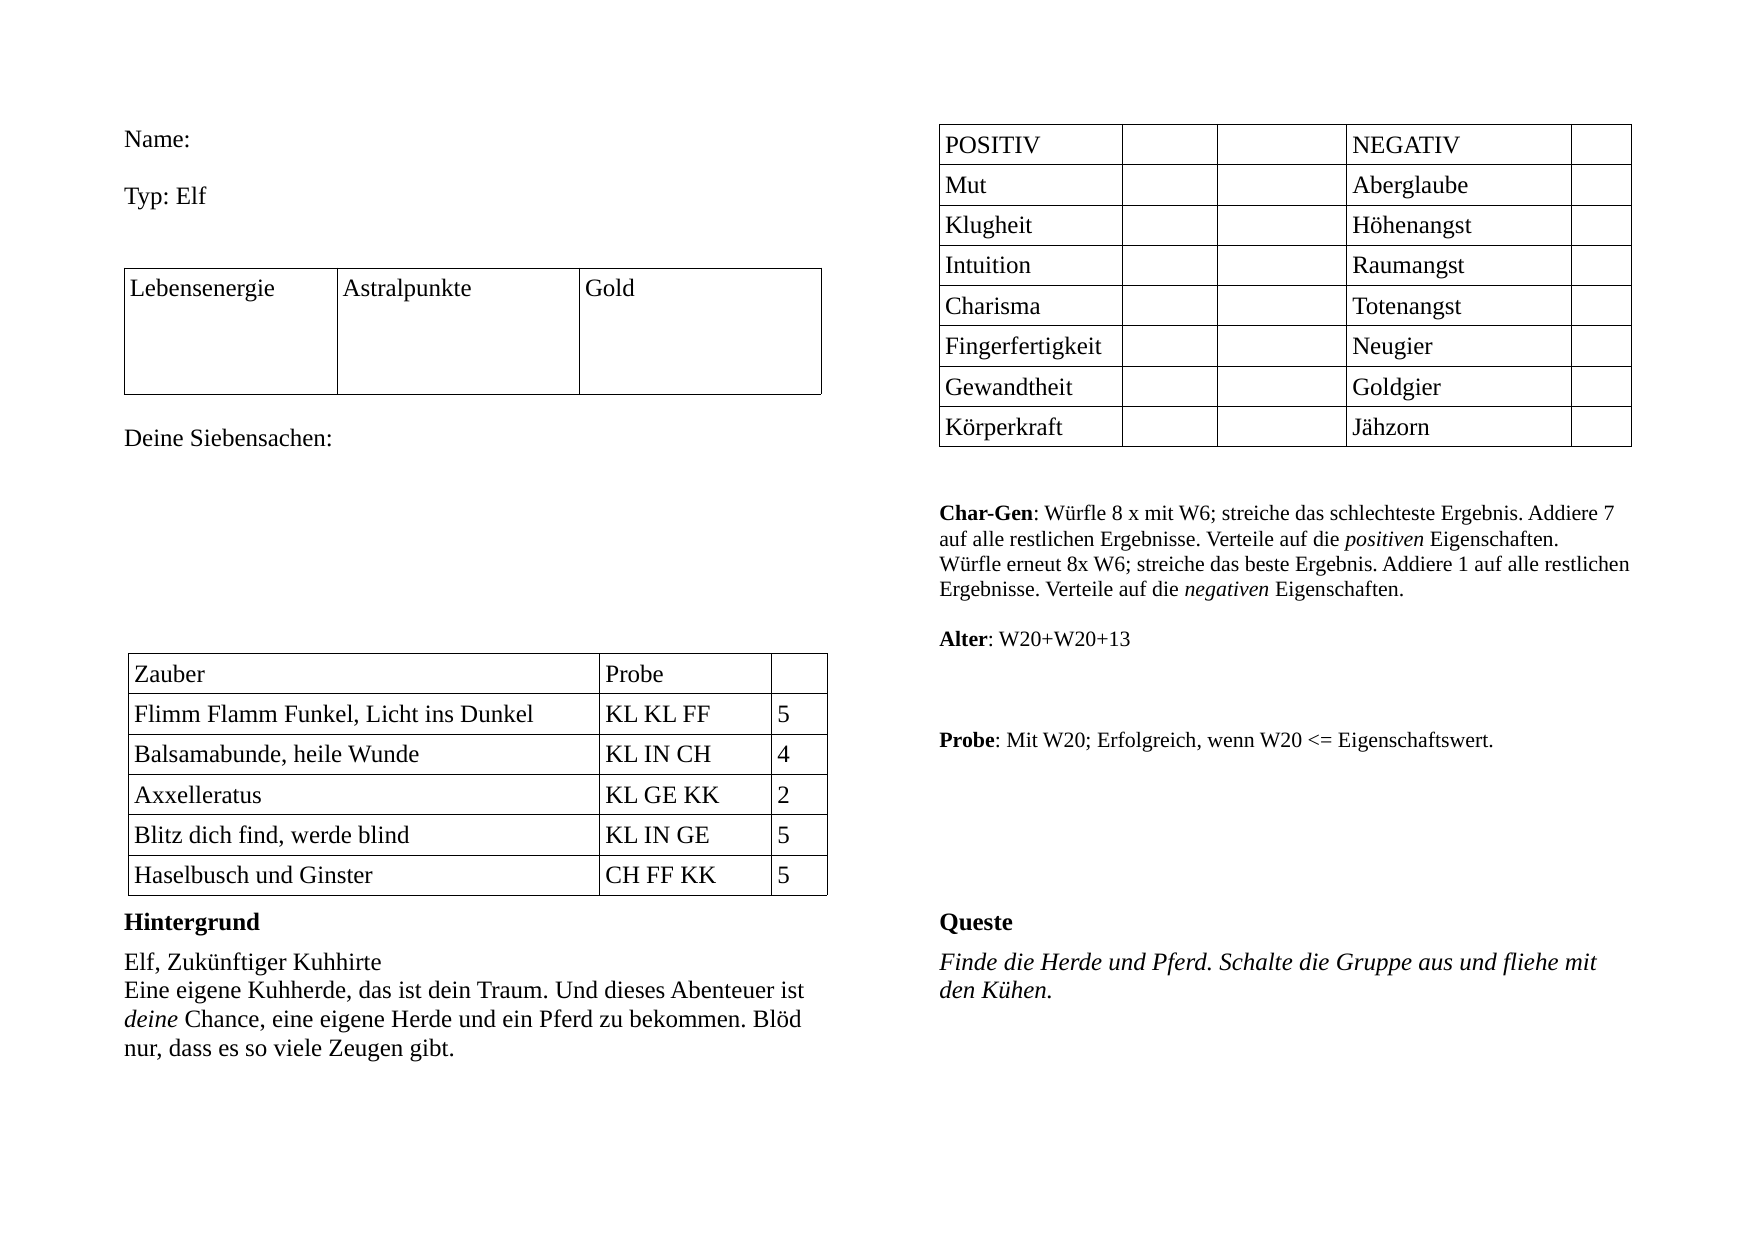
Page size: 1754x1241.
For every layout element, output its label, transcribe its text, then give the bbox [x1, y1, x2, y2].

table_cell 5 [772, 694, 827, 734]
table_cell [1123, 407, 1217, 446]
table_cell Flimm Flamm Funkel, Licht ins Dunkel [129, 694, 599, 734]
table_header NEGATIV [1347, 125, 1571, 164]
table_cell Totenangst [1347, 286, 1571, 325]
table_header [827, 118, 933, 901]
table_cell Axxelleratus [129, 775, 599, 814]
table_cell Körperkraft [940, 407, 1122, 446]
table_cell [827, 941, 933, 1067]
table_cell Jähzorn [1347, 407, 1571, 446]
table_header Name: Typ: Elf Deine Siebensachen: [118, 118, 827, 901]
table_cell Queste [933, 901, 1636, 941]
table_header POSITIV [940, 125, 1122, 164]
table_header Gold [580, 269, 821, 394]
table_cell [1572, 367, 1631, 406]
table_cell [1572, 165, 1631, 204]
table_cell Gewandtheit [940, 367, 1122, 406]
table_cell Neugier [1347, 326, 1571, 366]
table_header Char-Gen: Würfle 8 x mit W6; streiche das schlechteste Ergebnis. Addiere 7 auf alle restlichen Ergebnisse. Verteile auf die positiven Eigenschaften. Würfle erneut 8x W6; streiche das beste Ergebnis. Addiere 1 auf alle restlichen Ergebnisse. Verteile auf die negativen Eigenschaften. Alter: W20+W20+13 Probe: Mit W20; Erfolgreich, wenn W20 <= Eigenschaftswert. [933, 118, 1636, 901]
table_cell [1123, 286, 1217, 325]
table_cell Intuition [940, 246, 1122, 285]
table_cell [1123, 367, 1217, 406]
table_cell Mut [940, 165, 1122, 204]
table_cell Klugheit [940, 206, 1122, 245]
table_cell Finde die Herde und Pferd. Schalte die Gruppe aus und fliehe mit den Kühen. [933, 941, 1636, 1067]
table_cell [1218, 326, 1346, 366]
table_cell Charisma [940, 286, 1122, 325]
table_cell [1218, 286, 1346, 325]
table_cell Goldgier [1347, 367, 1571, 406]
table_cell Haselbusch und Ginster [129, 856, 599, 895]
table_cell [1572, 246, 1631, 285]
table_cell [827, 901, 933, 941]
table_cell [1218, 165, 1346, 204]
table_cell KL IN GE [600, 815, 771, 854]
table_cell KL IN CH [600, 735, 771, 774]
table_cell 2 [772, 775, 827, 814]
table_cell [1218, 206, 1346, 245]
table_cell CH FF KK [600, 856, 771, 895]
table_cell Höhenangst [1347, 206, 1571, 245]
table_cell KL KL FF [600, 694, 771, 734]
table_cell KL GE KK [600, 775, 771, 814]
table_cell [1572, 286, 1631, 325]
table_cell Raumangst [1347, 246, 1571, 285]
table_cell Fingerfertigkeit [940, 326, 1122, 366]
table_header Zauber [129, 654, 599, 693]
table_cell [1572, 326, 1631, 366]
table_cell Blitz dich find, werde blind [129, 815, 599, 854]
table_header Lebensenergie [125, 269, 337, 394]
table_header [772, 654, 827, 693]
table_header Astralpunkte [338, 269, 579, 394]
table_cell [1123, 246, 1217, 285]
table_cell [1123, 206, 1217, 245]
table_cell 5 [772, 815, 827, 854]
table_cell Aberglaube [1347, 165, 1571, 204]
table_cell [1123, 165, 1217, 204]
table_cell [1572, 407, 1631, 446]
table_header [1218, 125, 1346, 164]
table_cell Elf, Zukünftiger Kuhhirte Eine eigene Kuhherde, das ist dein Traum. Und dieses Abenteuer ist deine Chance, eine eigene Herde und ein Pferd zu bekommen. Blöd nur, dass es so viele Zeugen gibt. [118, 941, 827, 1067]
table_cell [1218, 367, 1346, 406]
table_cell 4 [772, 735, 827, 774]
table_header [1123, 125, 1217, 164]
table_cell Hintergrund [118, 901, 827, 941]
table_header [1572, 125, 1631, 164]
table_cell 5 [772, 856, 827, 895]
table_cell [1218, 246, 1346, 285]
table_header Probe [600, 654, 771, 693]
table_cell [1218, 407, 1346, 446]
table_cell [1123, 326, 1217, 366]
table_cell [1572, 206, 1631, 245]
table_cell Balsamabunde, heile Wunde [129, 735, 599, 774]
